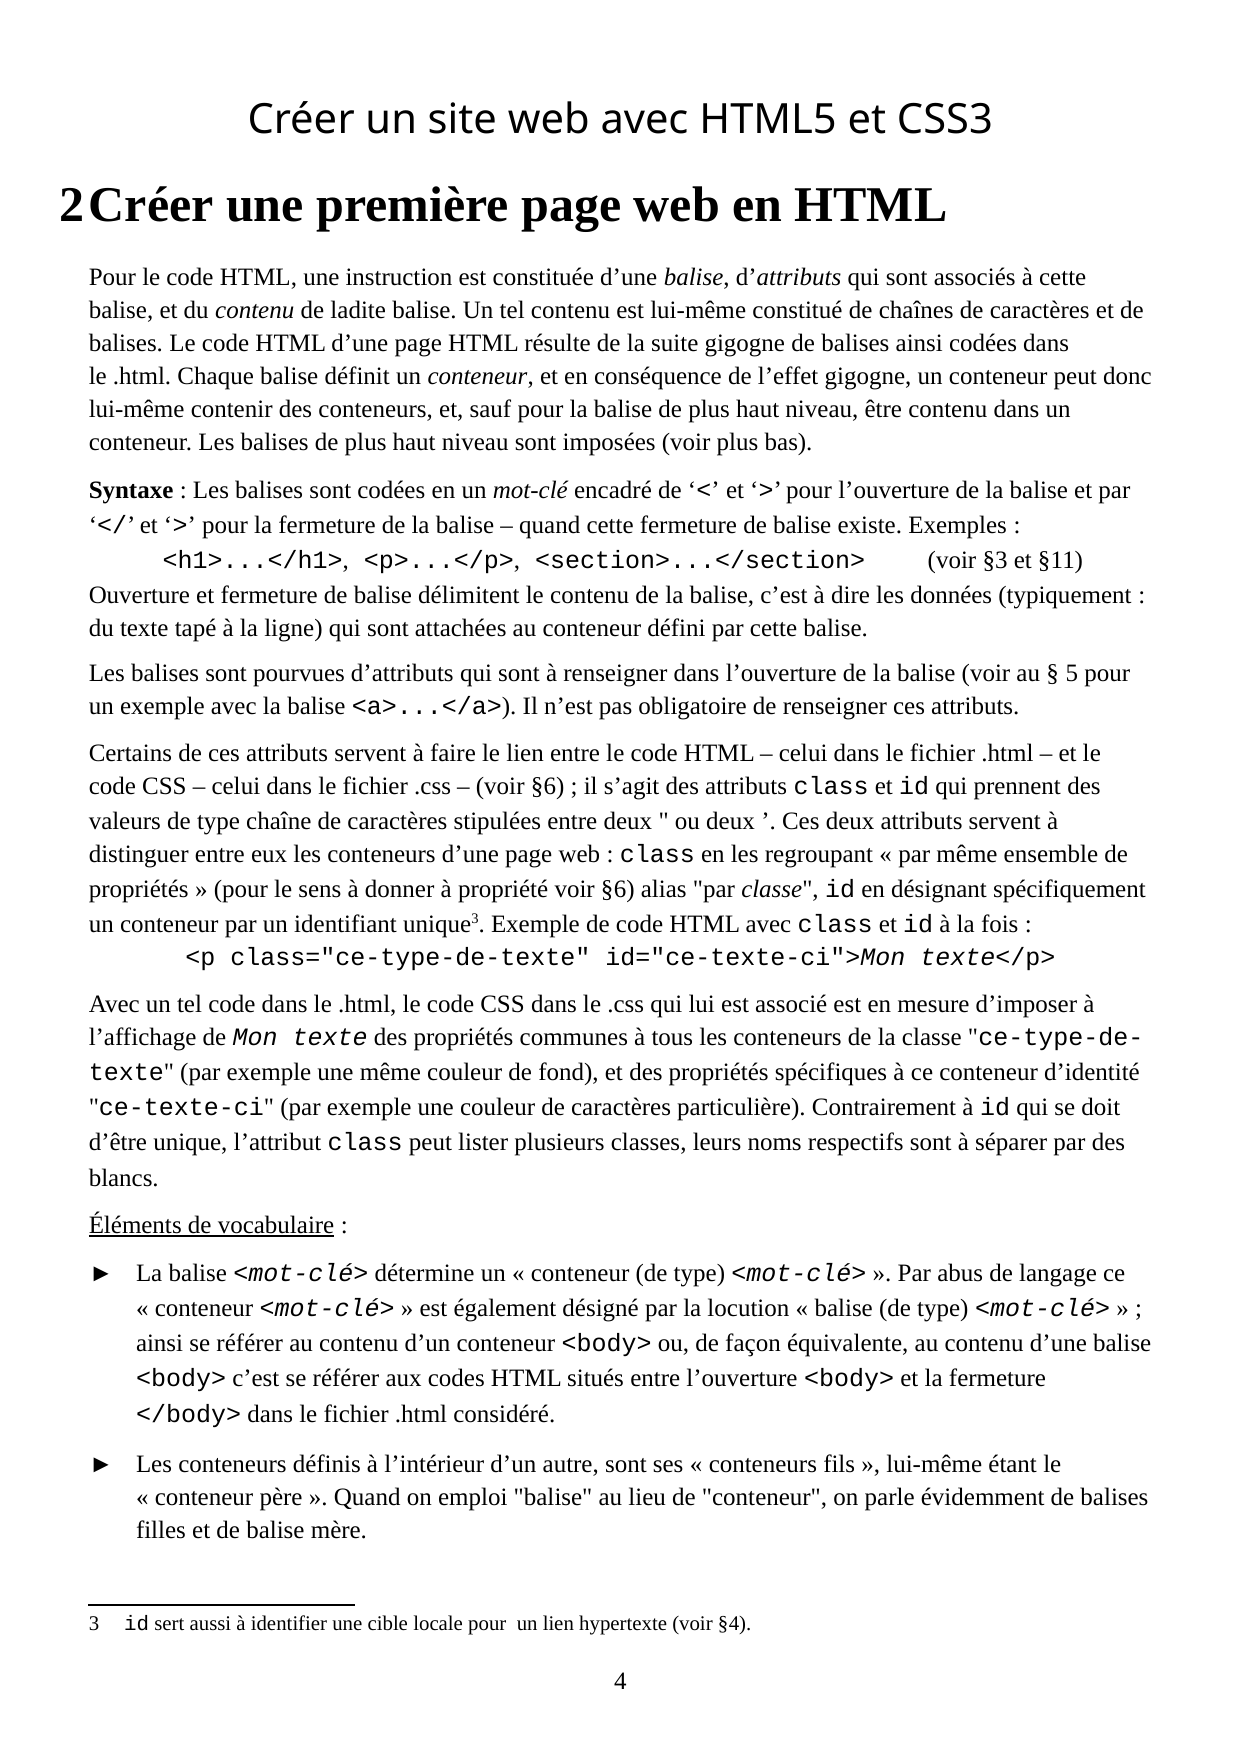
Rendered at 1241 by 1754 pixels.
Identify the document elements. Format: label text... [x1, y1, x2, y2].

text Certains de ces attributs servent à faire le lien entre le code HTML – celui dans le fichier .html – et le code CSS – celui dans le fichier .css – (voir §6) ; il s’agit des attributs class et id qui prennent des valeurs de type chaîne de caractères stipulées entre deux " ou deux ’. Ces deux attributs servent à distinguer entre eux les conteneurs d’une page web : class en les regroupant « par même ensemble de propriétés » (pour le sens à donner à propriété voir §6) alias "par classe", id en désignant spécifiquement un conteneur par un identifiant unique. Exemple de code HTML avec class et id à la fois : [88, 738, 1152, 940]
text Avec un tel code dans le .html, le code CSS dans le .css qui lui est associé est en mesure d’imposer à l’affichage de Mon texte des propriétés communes à tous les conteneurs de la classe "ce-type-de-texte" (par exemple une même couleur de fond), et des propriétés spécifiques à ce conteneur d’identité "ce-texte-ci" (par exemple une couleur de caractères particulière). Contrairement à id qui se doit d’être unique, l’attribut class peut lister plusieurs classes, leurs noms respectifs sont à séparer par des blancs. [88, 989, 1152, 1191]
text ► La balise <mot-clé> détermine un « conteneur (de type) <mot-clé> ». Par abus de langage ce « conteneur <mot-clé> » est également désigné par la locution « balise (de type) <mot-clé> » ; ainsi se référer au contenu d’un conteneur <body> ou, de façon équivalente, au contenu d’une balise <body> c’est se référer aux codes HTML situés entre l’ouverture <body> et la fermeture </body> dans le fichier .html considéré. [88, 1258, 1152, 1429]
text Syntaxe : Les balises sont codées en un mot-clé encadré de ‘<’ et ‘>’ pour l’ouverture de la balise et par ‘</’ et ‘>’ pour la fermeture de la balise – quand cette fermeture de balise existe. Exemples : <h1>...</h1>, <p>...</p>, <section>...</section> (voir §3 et §11) Ouverture et fermeture de balise délimitent le contenu de la balise, c’est à dire les données (typiquement : du texte tapé à la ligne) qui sont attachées au conteneur défini par cette balise. [88, 475, 1152, 642]
subtitle Créer une première page web en HTML [59, 175, 1152, 232]
text <p class="ce-type-de-texte" id="ce-texte-ci">Mon texte</p> [88, 945, 1152, 973]
text Les balises sont pourvues d’attributs qui sont à renseigner dans l’ouverture de la balise (voir au § 5 pour un exemple avec la balise <a>...</a>). Il n’est pas obligatoire de renseigner ces attributs. [88, 658, 1152, 722]
text Pour le code HTML, une instruction est constituée d’une balise, d’attributs qui sont associés à cette balise, et du contenu de ladite balise. Un tel contenu est lui-même constitué de chaînes de caractères et de balises. Le code HTML d’une page HTML résulte de la suite gigogne de balises ainsi codées dans le .html. Chaque balise définit un conteneur, et en conséquence de l’effet gigogne, un conteneur peut donc lui-même contenir des conteneurs, et, sauf pour la balise de plus haut niveau, être contenu dans un conteneur. Les balises de plus haut niveau sont imposées (voir plus bas). [88, 262, 1152, 456]
text id sert aussi à identifier une cible locale pour un lien hypertexte (voir §4). [88, 1611, 1152, 1637]
text ► Les conteneurs définis à l’intérieur d’un autre, sont ses « conteneurs fils », lui-même étant le « conteneur père ». Quand on emploi "balise" au lieu de "conteneur", on parle évidemment de balises filles et de balise mère. [88, 1449, 1152, 1544]
text Éléments de vocabulaire : [88, 1210, 1152, 1239]
